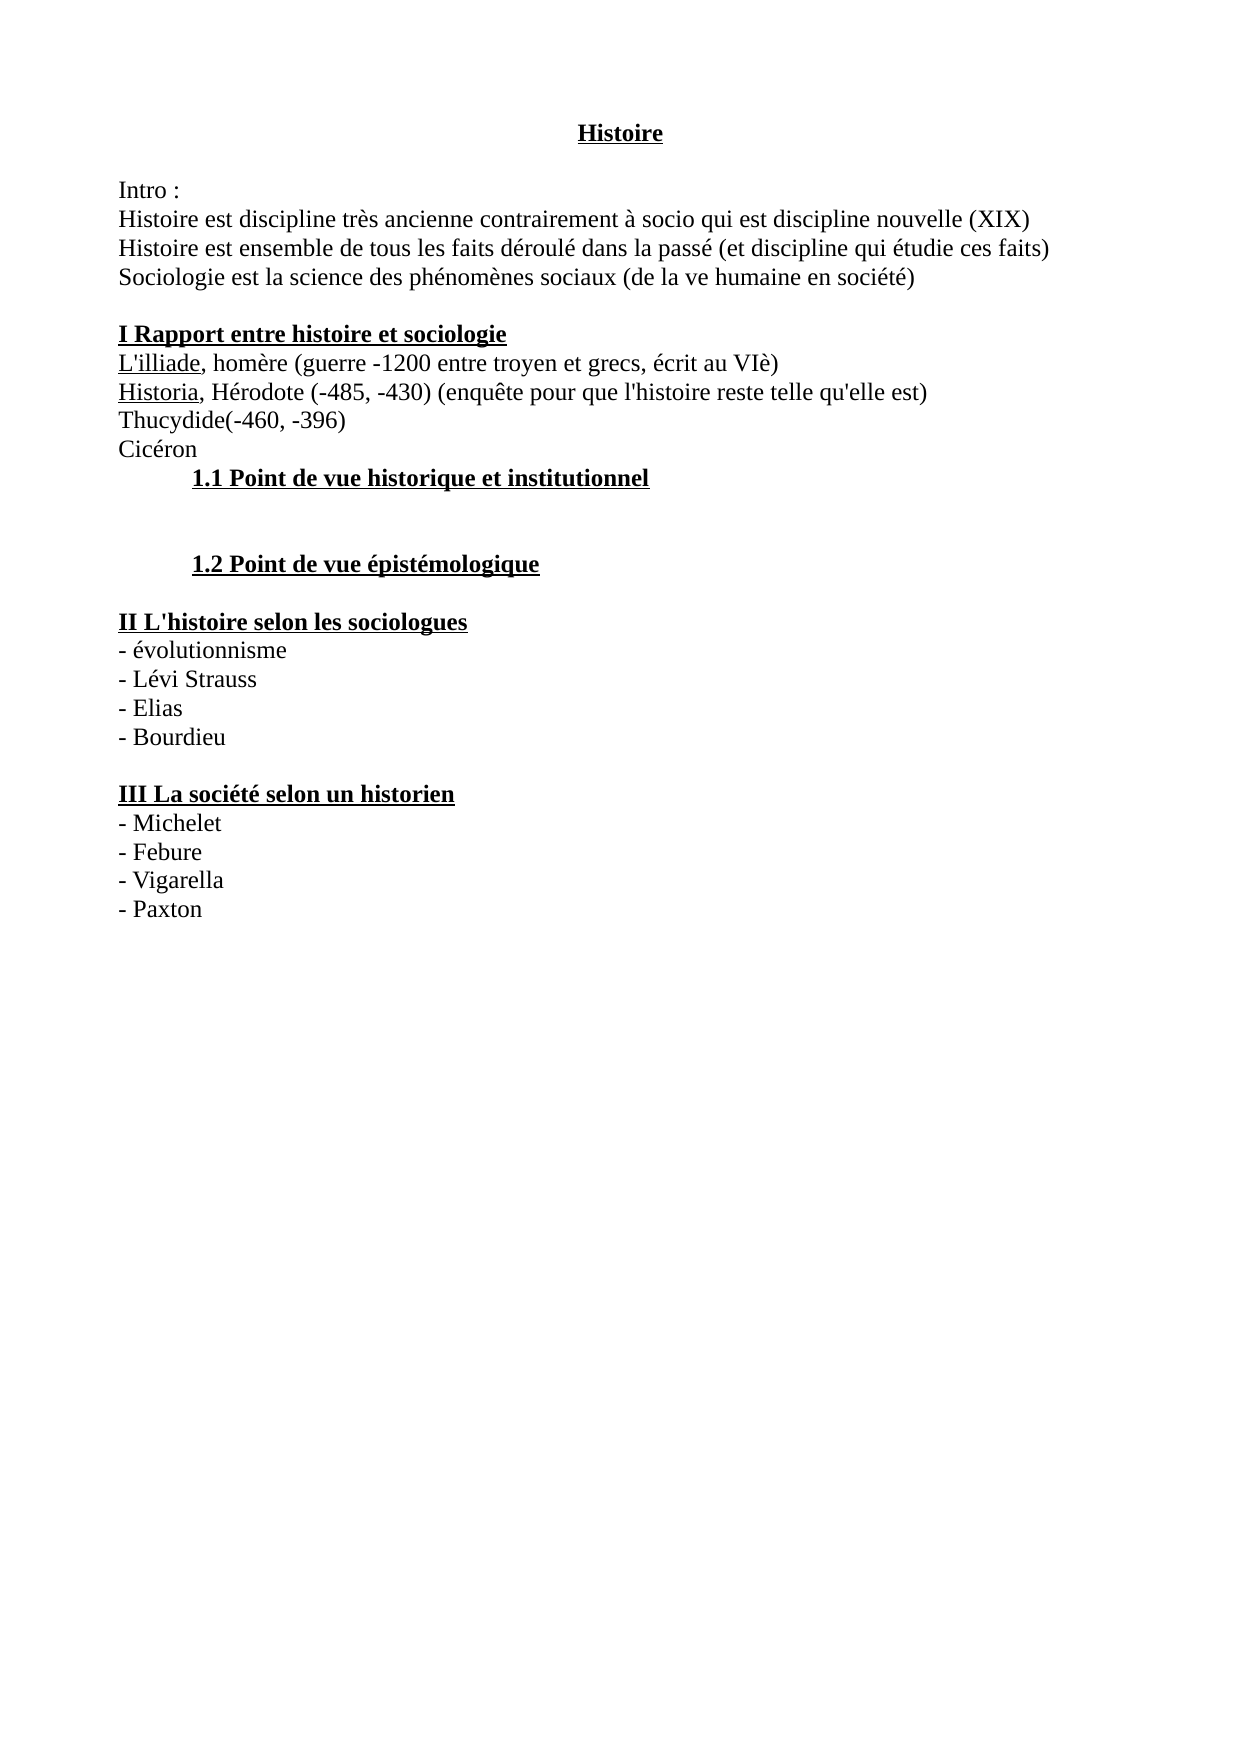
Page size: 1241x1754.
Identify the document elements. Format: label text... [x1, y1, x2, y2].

text - Vigarella [118, 866, 1122, 894]
text L'illiade, homère (guerre -1200 entre troyen et grecs, écrit au VIè) [118, 348, 1122, 377]
text - Febure [118, 837, 1122, 866]
text 1.1 Point de vue historique et institutionnel [118, 463, 1122, 492]
text I Rapport entre histoire et sociologie [118, 319, 1122, 348]
text Cicéron [118, 434, 1122, 463]
text III La société selon un historien [118, 779, 1122, 808]
text 1.2 Point de vue épistémologique [118, 549, 1122, 578]
text Thucydide(-460, -396) [118, 406, 1122, 434]
text - Bourdieu [118, 722, 1122, 751]
text II L'histoire selon les sociologues [118, 607, 1122, 636]
text Histoire est discipline très ancienne contrairement à socio qui est discipline nouvelle (XIX) [118, 204, 1122, 233]
text Histoire est ensemble de tous les faits déroulé dans la passé (et discipline qui étudie ces faits) [118, 233, 1122, 262]
text Histoire [118, 118, 1122, 147]
text Historia, Hérodote (-485, -430) (enquête pour que l'histoire reste telle qu'elle est) [118, 377, 1122, 406]
text - Michelet [118, 808, 1122, 837]
text - évolutionnisme [118, 636, 1122, 664]
text Sociologie est la science des phénomènes sociaux (de la ve humaine en société) [118, 262, 1122, 291]
text - Lévi Strauss [118, 664, 1122, 693]
text - Elias [118, 693, 1122, 722]
text - Paxton [118, 894, 1122, 923]
text Intro : [118, 176, 1122, 204]
